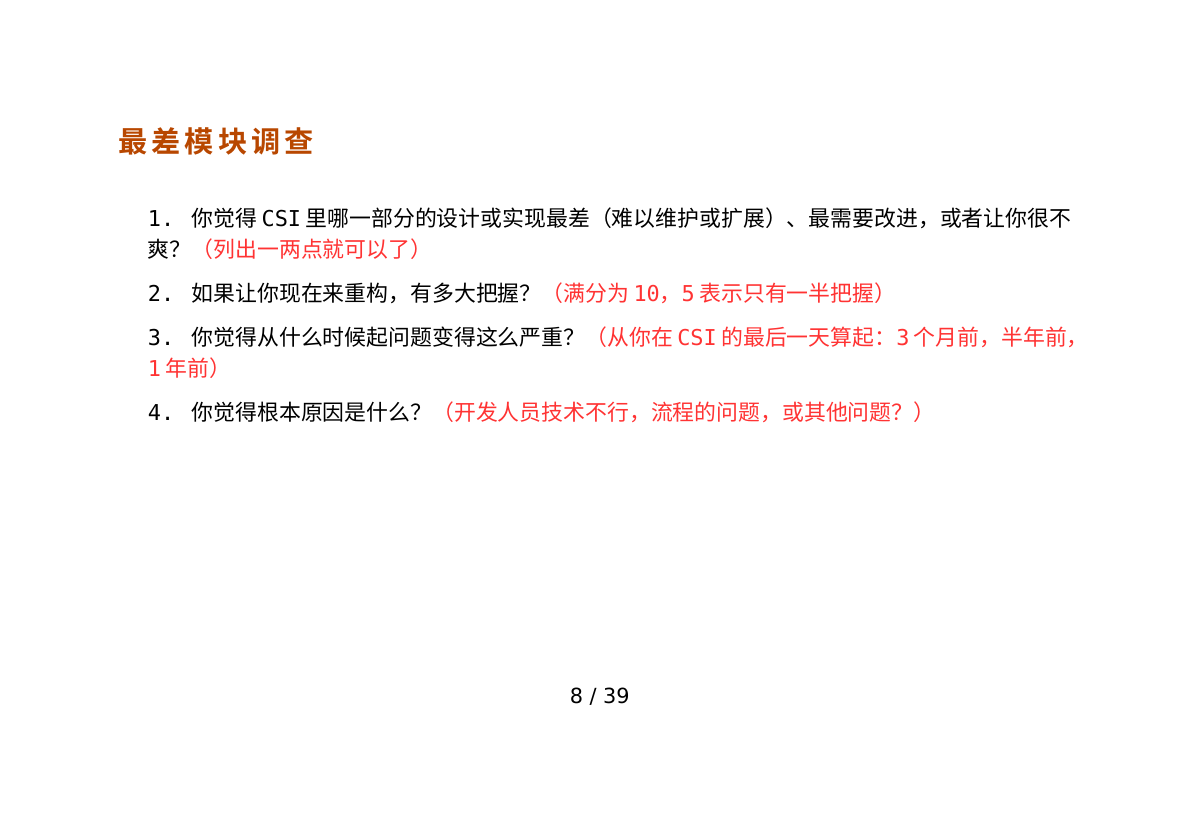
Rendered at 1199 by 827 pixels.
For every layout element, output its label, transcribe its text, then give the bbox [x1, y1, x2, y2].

subtitle 你觉得CSI里哪一部分的设计或实现最差（难以维护或扩展）、最需要改进，或者让你很不爽？（列出一两点就可以了） [148, 201, 1081, 264]
subtitle 你觉得从什么时候起问题变得这么严重？（从你在CSI的最后一天算起：3个月前，半年前，1年前） [148, 319, 1081, 383]
subtitle 你觉得根本原因是什么？（开发人员技术不行，流程的问题，或其他问题？） [148, 395, 1081, 426]
subtitle 如果让你现在来重构，有多大把握？（满分为10，5表示只有一半把握） [148, 276, 1081, 308]
title 最差模块调查 [118, 118, 1081, 160]
